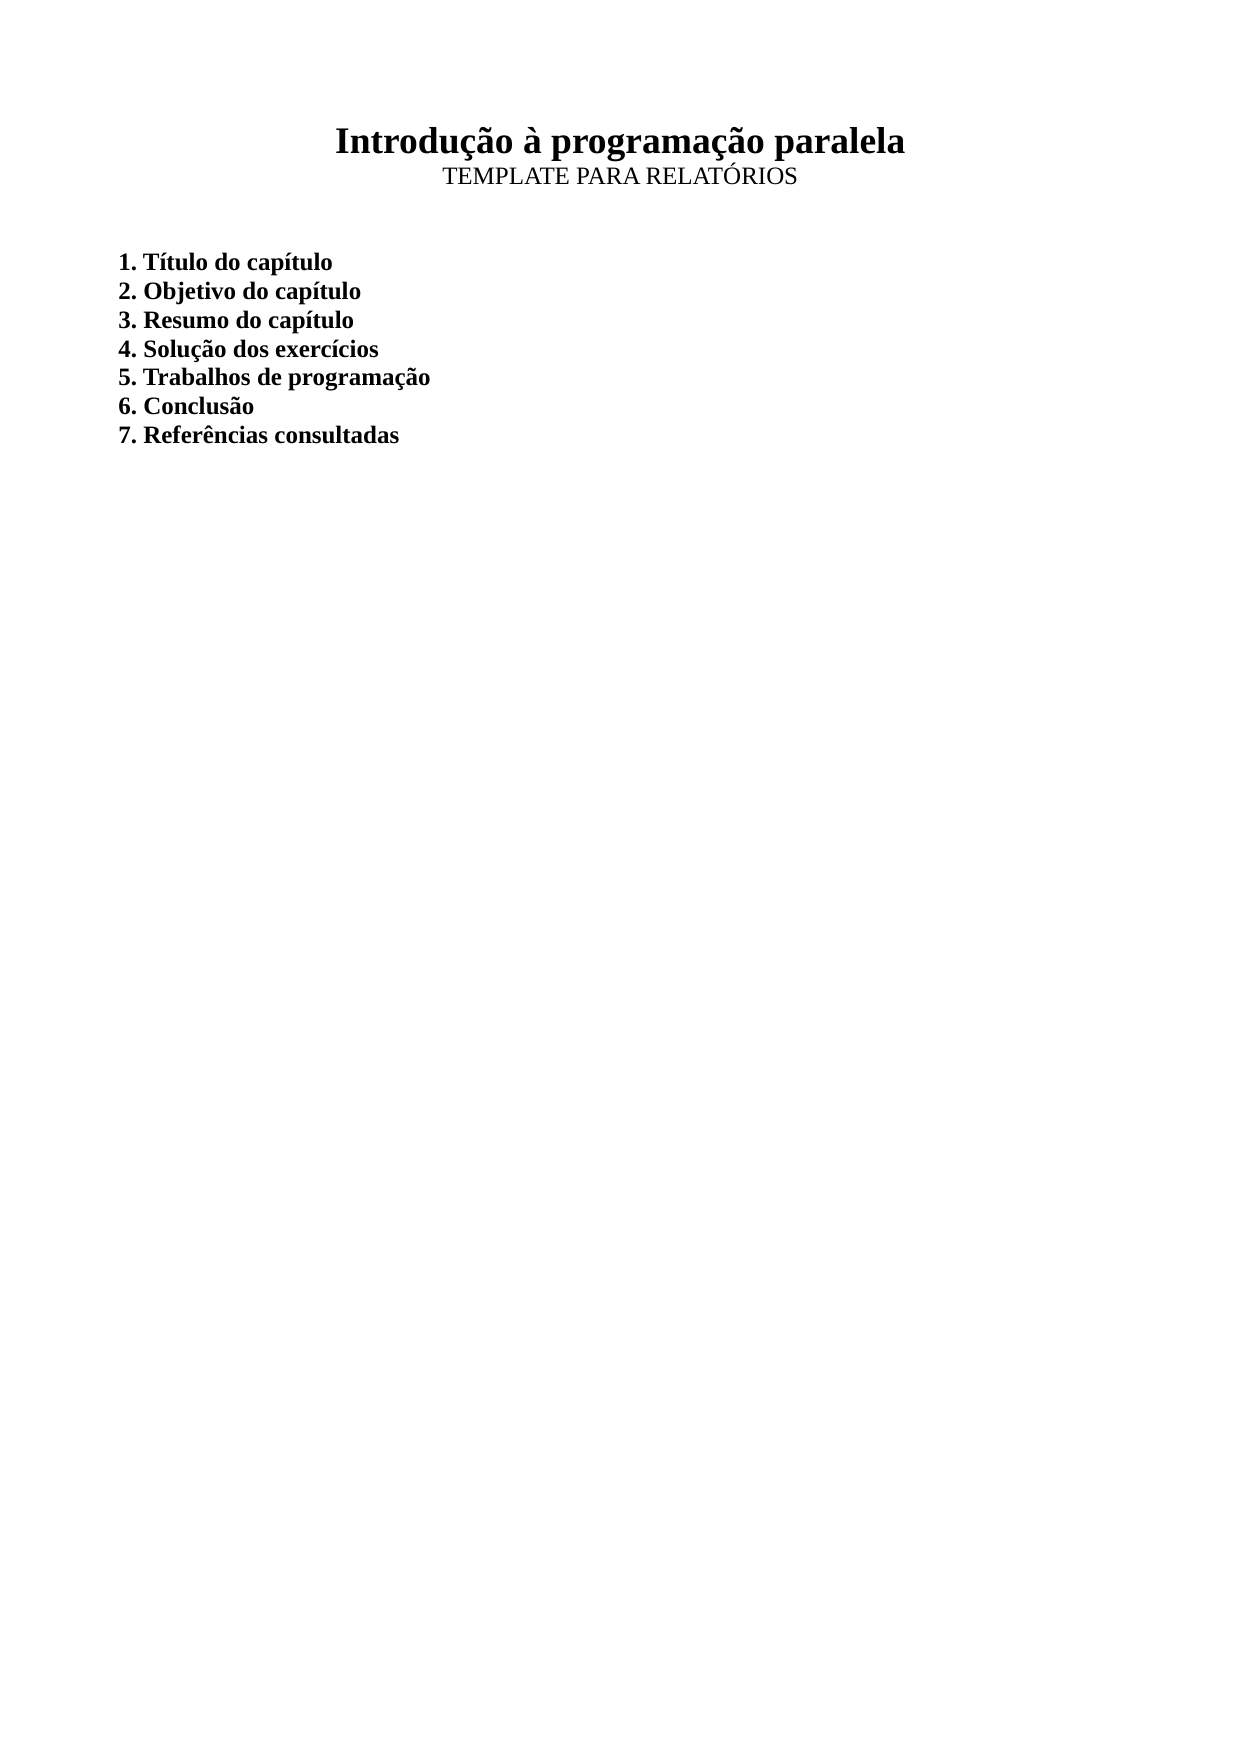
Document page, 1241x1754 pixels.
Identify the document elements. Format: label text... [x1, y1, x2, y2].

text TEMPLATE PARA RELATÓRIOS [118, 161, 1122, 190]
text 5. Trabalhos de programação [118, 362, 1122, 391]
text 1. Título do capítulo [118, 247, 1122, 276]
text 7. Referências consultadas [118, 420, 1122, 449]
text 2. Objetivo do capítulo [118, 276, 1122, 305]
text Introdução à programação paralela [118, 118, 1122, 161]
text 4. Solução dos exercícios [118, 334, 1122, 362]
text 6. Conclusão [118, 391, 1122, 420]
text 3. Resumo do capítulo [118, 305, 1122, 334]
